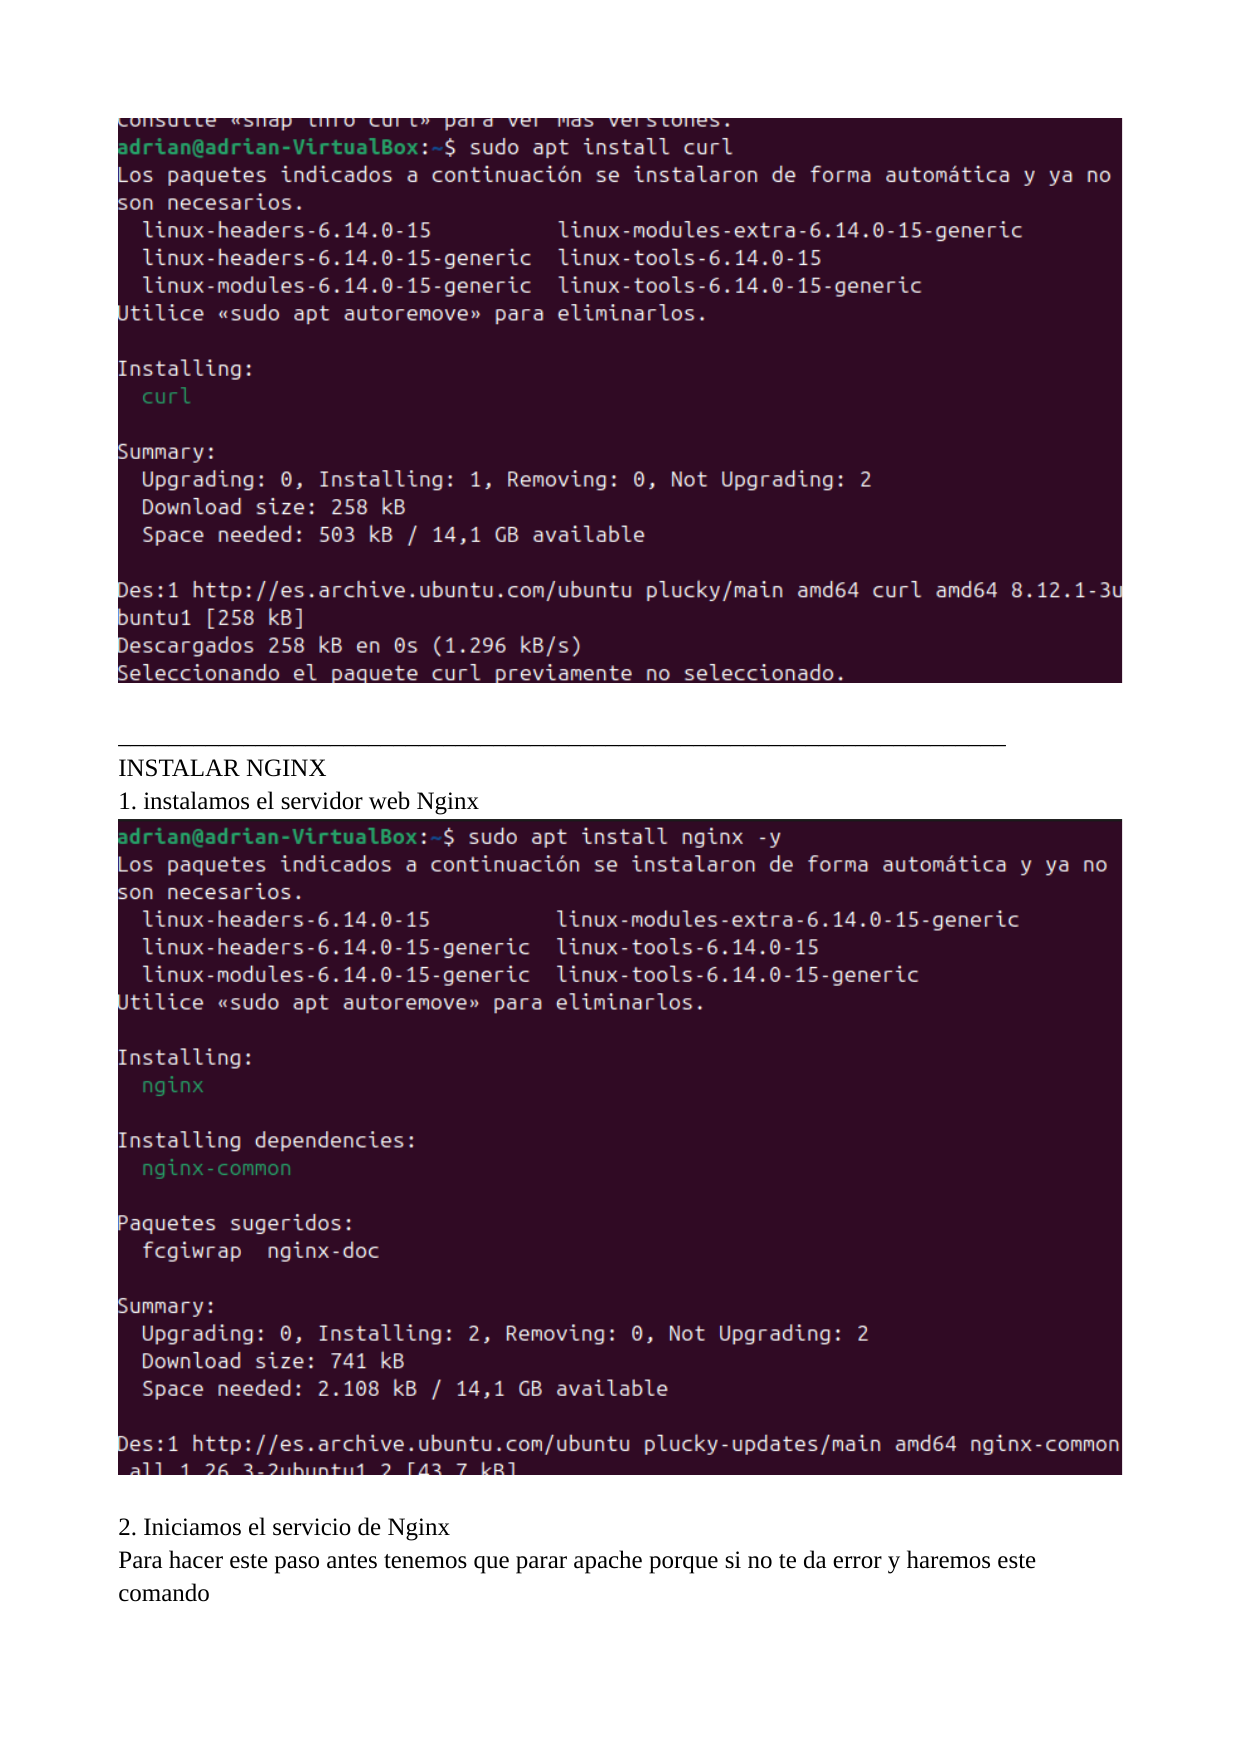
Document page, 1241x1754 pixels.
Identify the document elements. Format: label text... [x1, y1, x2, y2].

text _______________________________________________________________________ [118, 720, 1122, 749]
text 2. Iniciamos el servicio de Nginx [118, 1512, 1122, 1541]
picture [118, 819, 1123, 1475]
text INSTALAR NGINX [118, 753, 1122, 782]
picture [118, 118, 1123, 683]
text Para hacer este paso antes tenemos que parar apache porque si no te da error y haremos este comando [118, 1545, 1122, 1607]
text 1. instalamos el servidor web Nginx [118, 786, 1122, 815]
